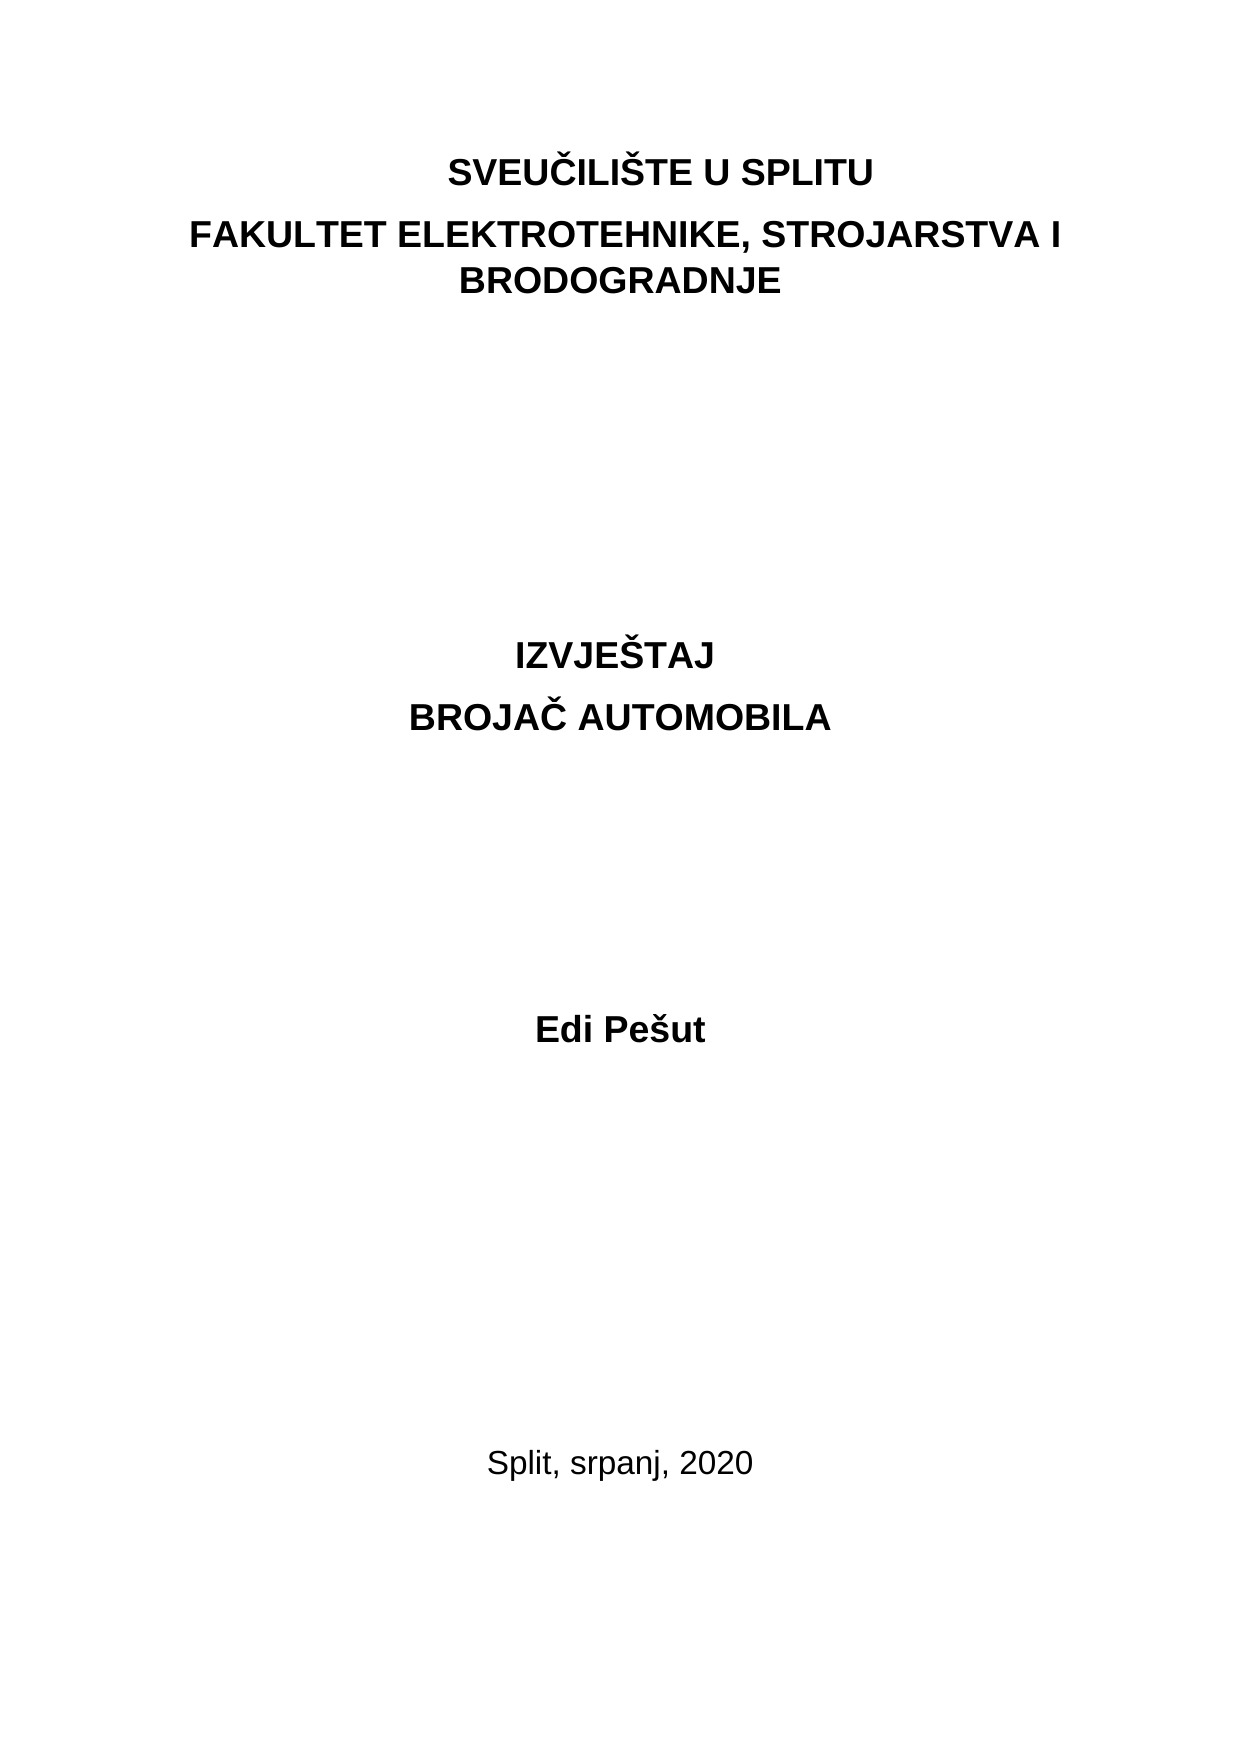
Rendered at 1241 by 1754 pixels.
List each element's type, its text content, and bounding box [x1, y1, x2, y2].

text FAKULTET ELEKTROTEHNIKE, STROJARSTVA I BRODOGRADNJE [150, 212, 1090, 301]
text Edi Pešut [150, 1007, 1090, 1050]
text BROJAČ AUTOMOBILA [150, 695, 1090, 738]
text Split, srpanj, 2020 [150, 1443, 1090, 1481]
text IZVJEŠTAJ [150, 633, 1090, 676]
text SVEUČILIŠTE U SPLITU [150, 150, 1090, 193]
